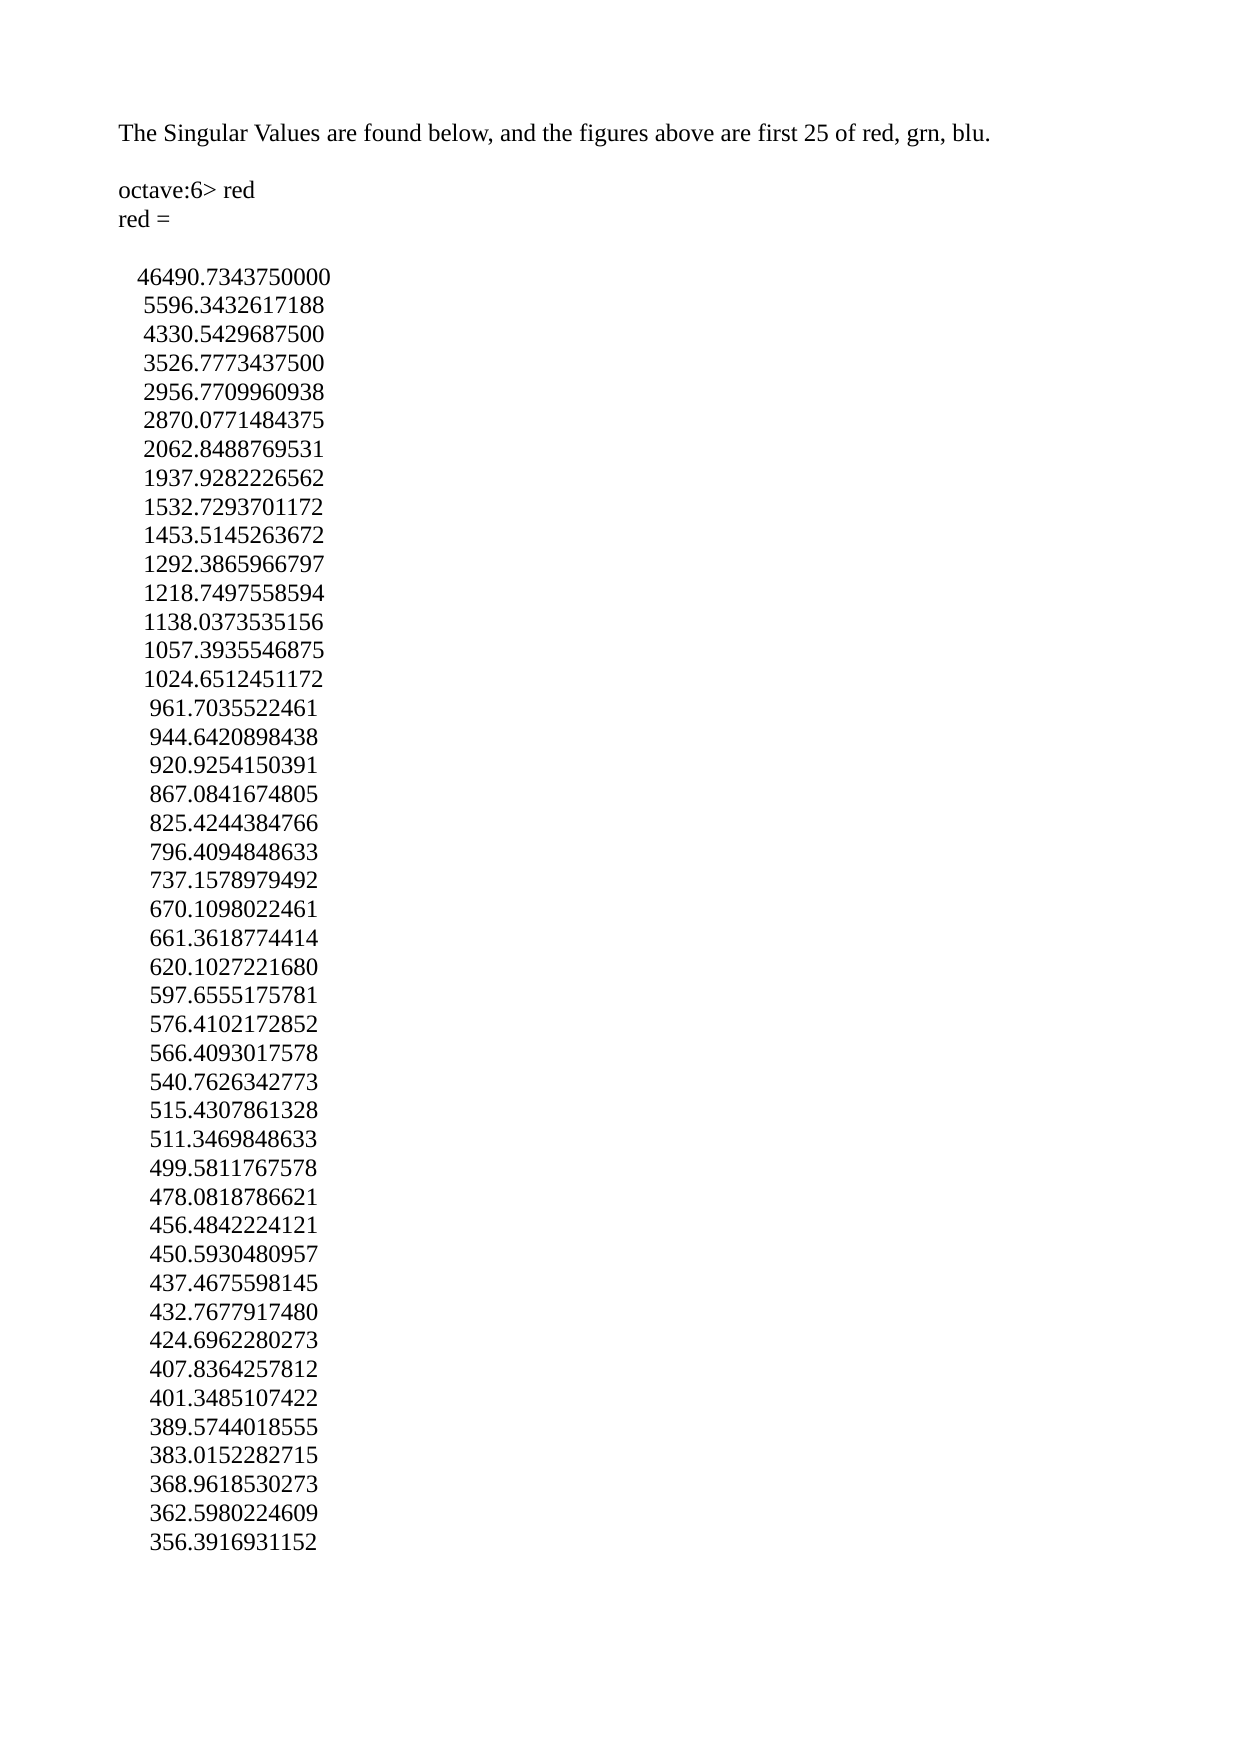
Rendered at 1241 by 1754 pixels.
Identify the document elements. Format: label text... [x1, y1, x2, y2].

text 825.4244384766 [118, 808, 1122, 837]
text 389.5744018555 [118, 1412, 1122, 1441]
text 46490.7343750000 [118, 262, 1122, 291]
text 478.0818786621 [118, 1182, 1122, 1211]
text octave:6> red [118, 176, 1122, 204]
text 1532.7293701172 [118, 492, 1122, 521]
text 566.4093017578 [118, 1038, 1122, 1067]
text The Singular Values are found below, and the figures above are first 25 of red, grn, blu. [118, 118, 1122, 147]
text 597.6555175781 [118, 981, 1122, 1009]
text 1218.7497558594 [118, 578, 1122, 607]
text 3526.7773437500 [118, 348, 1122, 377]
text 944.6420898438 [118, 722, 1122, 751]
text 432.7677917480 [118, 1297, 1122, 1326]
text 2870.0771484375 [118, 406, 1122, 434]
text 2956.7709960938 [118, 377, 1122, 406]
text 437.4675598145 [118, 1268, 1122, 1297]
text 2062.8488769531 [118, 434, 1122, 463]
text 383.0152282715 [118, 1441, 1122, 1469]
text 576.4102172852 [118, 1009, 1122, 1038]
text 401.3485107422 [118, 1383, 1122, 1412]
text 424.6962280273 [118, 1326, 1122, 1354]
text 961.7035522461 [118, 693, 1122, 722]
text 661.3618774414 [118, 923, 1122, 952]
text 1057.3935546875 [118, 636, 1122, 664]
text 368.9618530273 [118, 1469, 1122, 1498]
text 450.5930480957 [118, 1239, 1122, 1268]
text 499.5811767578 [118, 1153, 1122, 1182]
text 407.8364257812 [118, 1354, 1122, 1383]
text 796.4094848633 [118, 837, 1122, 866]
text 511.3469848633 [118, 1124, 1122, 1153]
text 867.0841674805 [118, 779, 1122, 808]
text 1937.9282226562 [118, 463, 1122, 492]
text 920.9254150391 [118, 751, 1122, 779]
text 1024.6512451172 [118, 664, 1122, 693]
text 356.3916931152 [118, 1527, 1122, 1556]
text 515.4307861328 [118, 1096, 1122, 1124]
text 1453.5145263672 [118, 521, 1122, 549]
text 4330.5429687500 [118, 319, 1122, 348]
text 1292.3865966797 [118, 549, 1122, 578]
text 540.7626342773 [118, 1067, 1122, 1096]
text 737.1578979492 [118, 866, 1122, 894]
text 5596.3432617188 [118, 291, 1122, 319]
text 670.1098022461 [118, 894, 1122, 923]
text red = [118, 204, 1122, 233]
text 456.4842224121 [118, 1211, 1122, 1239]
text 1138.0373535156 [118, 607, 1122, 636]
text 362.5980224609 [118, 1498, 1122, 1527]
text 620.1027221680 [118, 952, 1122, 981]
